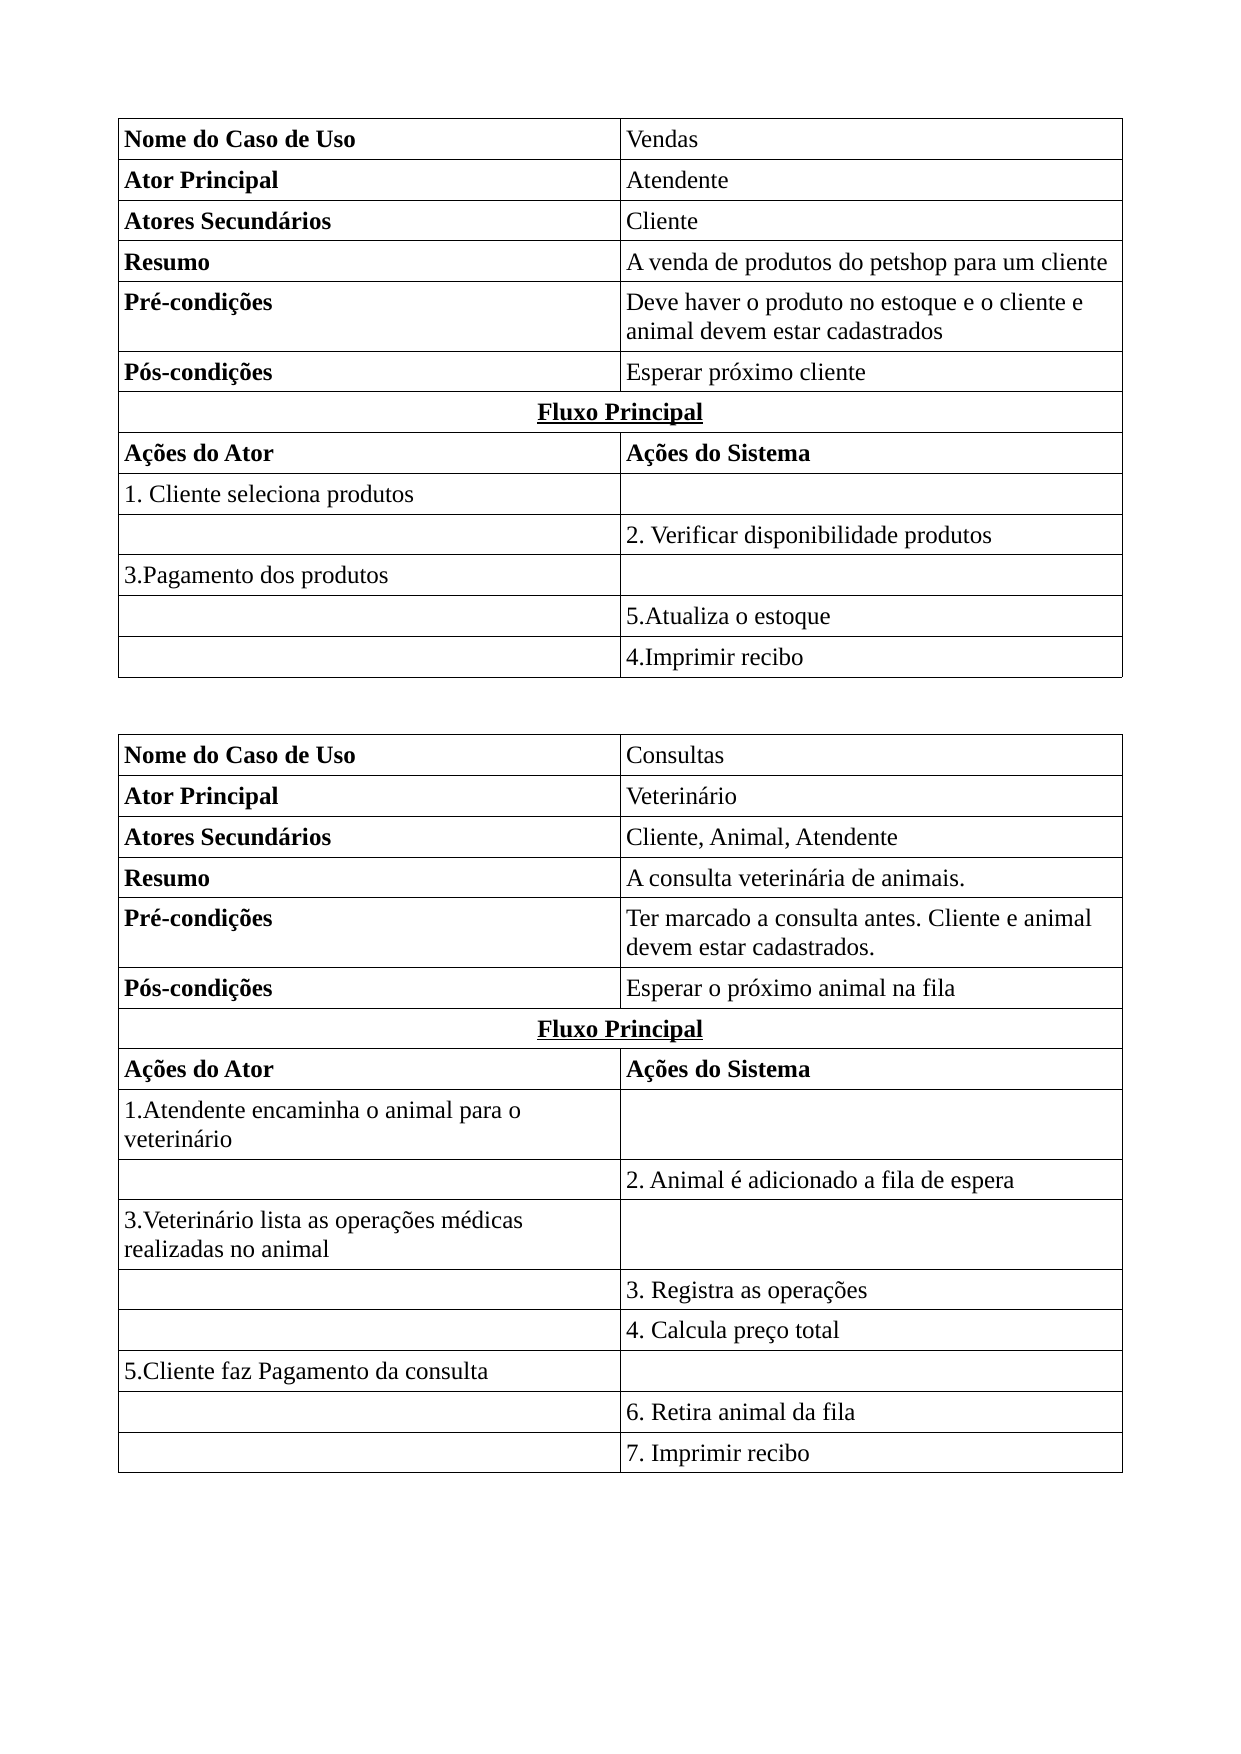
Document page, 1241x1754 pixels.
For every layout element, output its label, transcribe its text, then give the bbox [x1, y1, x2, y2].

table_cell [621, 1351, 1122, 1391]
table_cell Veterinário [621, 776, 1122, 816]
table_cell [119, 1270, 620, 1309]
table_cell Atendente [621, 160, 1122, 199]
table_cell Resumo [119, 858, 620, 897]
table_cell 3.Veterinário lista as operações médicas realizadas no animal [119, 1200, 620, 1269]
table_cell [119, 637, 620, 676]
table_cell 4.Imprimir recibo [621, 637, 1122, 676]
table_cell Esperar próximo cliente [621, 352, 1122, 391]
table_cell Ações do Ator [119, 1049, 620, 1089]
table_header Consultas [621, 735, 1122, 775]
table_header Nome do Caso de Uso [119, 735, 620, 775]
table_cell [119, 1433, 620, 1472]
table_cell Ações do Ator [119, 433, 620, 473]
table_cell 2. Verificar disponibilidade produtos [621, 515, 1122, 554]
table_cell [621, 1200, 1122, 1269]
table_cell 5.Atualiza o estoque [621, 596, 1122, 636]
table_cell Ator Principal [119, 160, 620, 199]
table_cell Cliente [621, 201, 1122, 240]
table_cell [119, 1160, 620, 1199]
table_cell Pós-condições [119, 968, 620, 1007]
table_cell Ator Principal [119, 776, 620, 816]
table_header Nome do Caso de Uso [119, 119, 620, 159]
table_cell Pré-condições [119, 282, 620, 351]
table_cell Cliente, Animal, Atendente [621, 817, 1122, 857]
table_cell A consulta veterinária de animais. [621, 858, 1122, 897]
table_cell [119, 1310, 620, 1350]
table_cell Fluxo Principal [119, 1009, 1122, 1048]
table_cell Pré-condições [119, 898, 620, 967]
table_cell Deve haver o produto no estoque e o cliente e animal devem estar cadastrados [621, 282, 1122, 351]
table_cell 1. Cliente seleciona produtos [119, 474, 620, 513]
table_cell Resumo [119, 241, 620, 281]
table_cell 3. Registra as operações [621, 1270, 1122, 1309]
table_cell Ter marcado a consulta antes. Cliente e animal devem estar cadastrados. [621, 898, 1122, 967]
table_cell Esperar o próximo animal na fila [621, 968, 1122, 1007]
table_cell A venda de produtos do petshop para um cliente [621, 241, 1122, 281]
table_cell 3.Pagamento dos produtos [119, 555, 620, 595]
table_cell 1.Atendente encaminha o animal para o veterinário [119, 1090, 620, 1158]
table_cell [621, 555, 1122, 595]
table_cell [119, 1392, 620, 1432]
table_cell 5.Cliente faz Pagamento da consulta [119, 1351, 620, 1391]
table_cell 7. Imprimir recibo [621, 1433, 1122, 1472]
table_cell 6. Retira animal da fila [621, 1392, 1122, 1432]
table_cell Pós-condições [119, 352, 620, 391]
table_cell Ações do Sistema [621, 1049, 1122, 1089]
table_cell 2. Animal é adicionado a fila de espera [621, 1160, 1122, 1199]
table_header Vendas [621, 119, 1122, 159]
table_cell Atores Secundários [119, 201, 620, 240]
table_cell Atores Secundários [119, 817, 620, 857]
table_cell 4. Calcula preço total [621, 1310, 1122, 1350]
table_cell [119, 515, 620, 554]
table_cell Fluxo Principal [119, 392, 1122, 432]
table_cell [119, 596, 620, 636]
table_cell Ações do Sistema [621, 433, 1122, 473]
table_cell [621, 474, 1122, 513]
table_cell [621, 1090, 1122, 1158]
